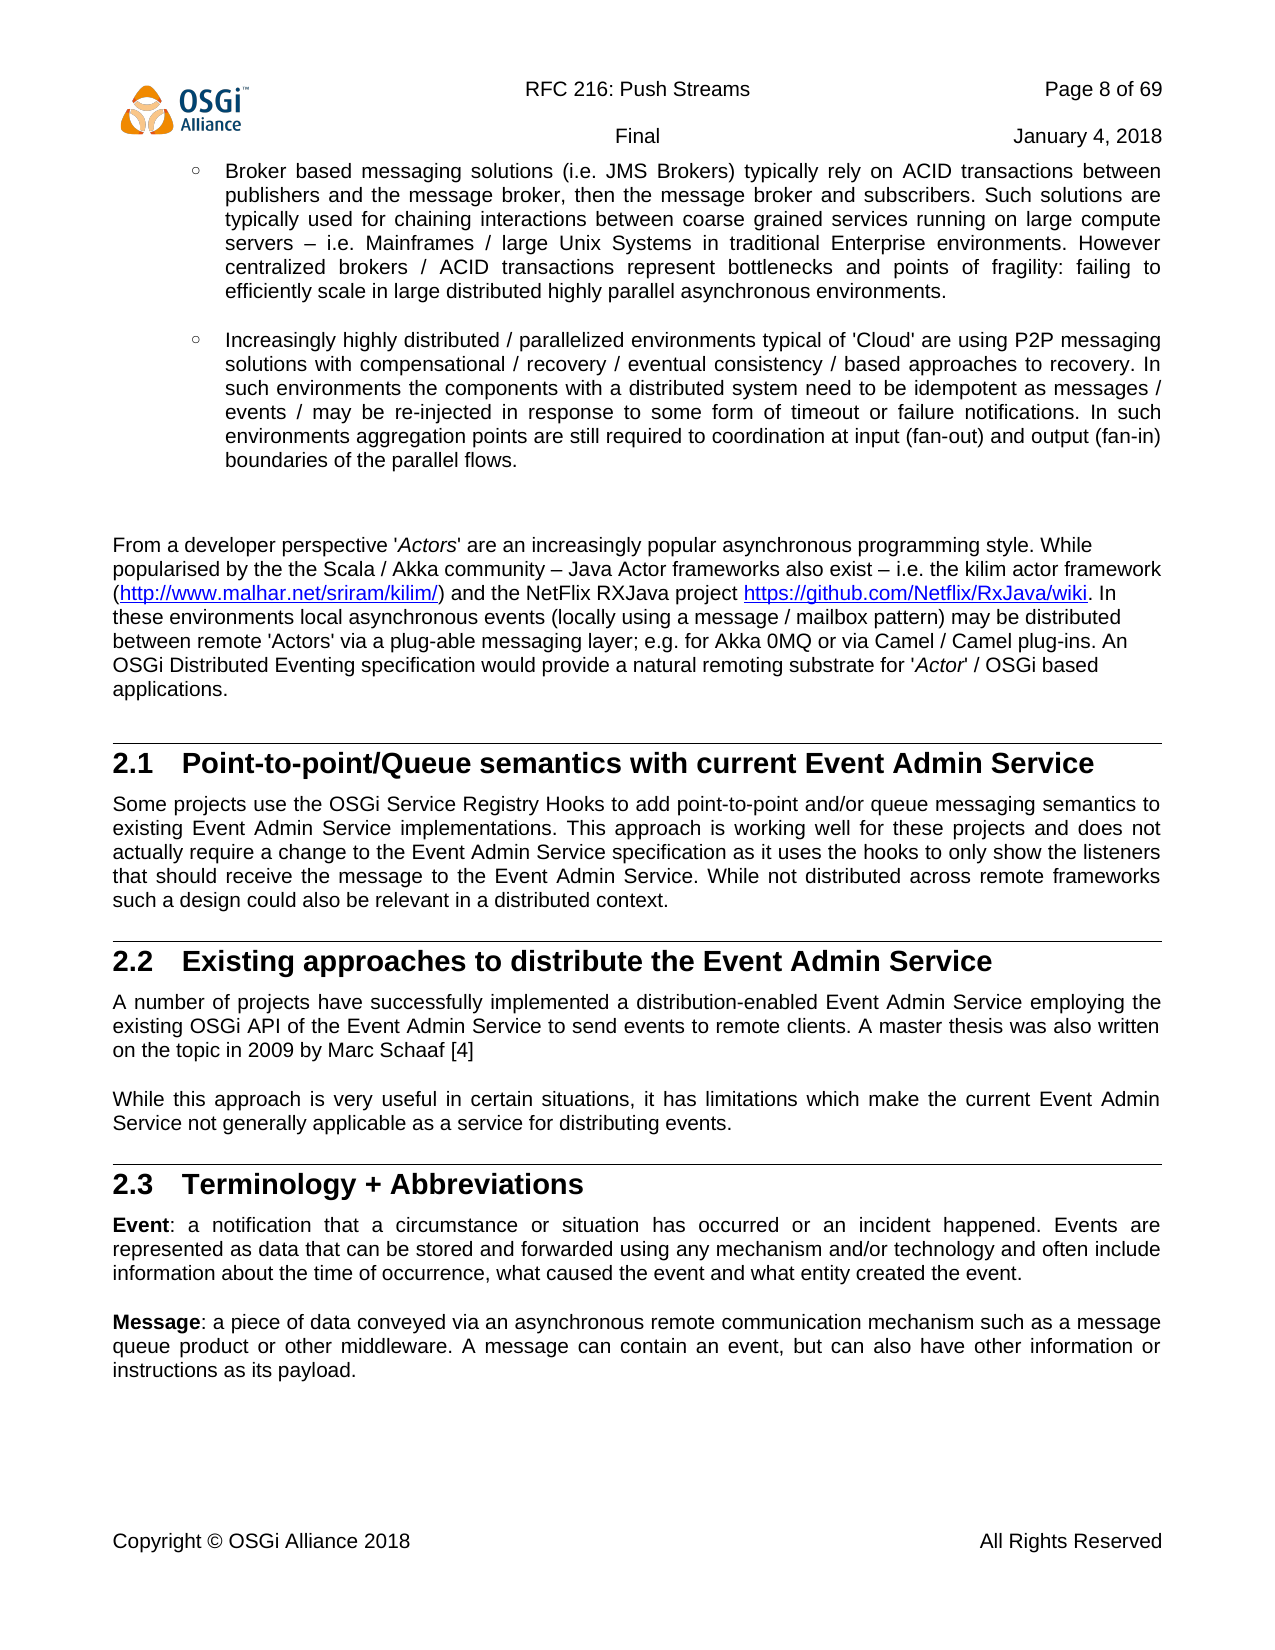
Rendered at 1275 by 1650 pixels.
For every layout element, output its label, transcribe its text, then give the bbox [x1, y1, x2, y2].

text A number of projects have successfully implemented a distribution-enabled Event Admin Service employing the existing OSGi API of the Event Admin Service to send events to remote clients. A master thesis was also written on the topic in 2009 by Marc Schaaf [4]. [112, 990, 1162, 1062]
text Message: a piece of data conveyed via an asynchronous remote communication mechanism such as a message queue product or other middleware. A message can contain an event, but can also have other information or instructions as its payload. [112, 1310, 1162, 1382]
list Increasingly highly distributed / parallelized environments typical of 'Cloud' are using P2P messaging solutions with compensational / recovery / eventual consistency / based approaches to recovery. In such environments the components with a distributed system need to be idempotent as messages / events / may be re-injected in response to some form of timeout or failure notifications. In such environments aggregation points are still required to coordination at input (fan-out) and output (fan-in) boundaries of the parallel flows. [187, 328, 1162, 472]
list Broker based messaging solutions (i.e. JMS Brokers) typically rely on ACID transactions between publishers and the message broker, then the message broker and subscribers. Such solutions are typically used for chaining interactions between coarse grained services running on large compute servers – i.e. Mainframes / large Unix Systems in traditional Enterprise environments. However centralized brokers / ACID transactions represent bottlenecks and points of fragility: failing to efficiently scale in large distributed highly parallel asynchronous environments. [187, 159, 1162, 303]
text Some projects use the OSGi Service Registry Hooks to add point-to-point and/or queue messaging semantics to existing Event Admin Service implementations. This approach is working well for these projects and does not actually require a change to the Event Admin Service specification as it uses the hooks to only show the listeners that should receive the message to the Event Admin Service. While not distributed across remote frameworks such a design could also be relevant in a distributed context. [112, 792, 1162, 911]
text Event: a notification that a circumstance or situation has occurred or an incident happened. Events are represented as data that can be stored and forwarded using any mechanism and/or technology and often include information about the time of occurrence, what caused the event and what entity created the event. [112, 1213, 1162, 1285]
subtitle Existing approaches to distribute the Event Admin Service [112, 942, 1162, 977]
subtitle Terminology + Abbreviations [112, 1165, 1162, 1200]
text While this approach is very useful in certain situations, it has limitations which make the current Event Admin Service not generally applicable as a service for distributing events. [112, 1087, 1162, 1134]
text From a developer perspective 'Actors' are an increasingly popular asynchronous programming style. While popularised by the the Scala / Akka community – Java Actor frameworks also exist – i.e. the kilim actor framework (http://www.malhar.net/sriram/kilim/) and the NetFlix RXJava project https://github.com/Netflix/RxJava/wiki. In these environments local asynchronous events (locally using a message / mailbox pattern) may be distributed between remote 'Actors' via a plug-able messaging layer; e.g. for Akka 0MQ or via Camel / Camel plug-ins. An OSGi Distributed Eventing specification would provide a natural remoting substrate for 'Actor' / OSGi based applications. [112, 533, 1162, 701]
subtitle Point-to-point/Queue semantics with current Event Admin Service [112, 744, 1162, 779]
picture [113, 78, 257, 142]
